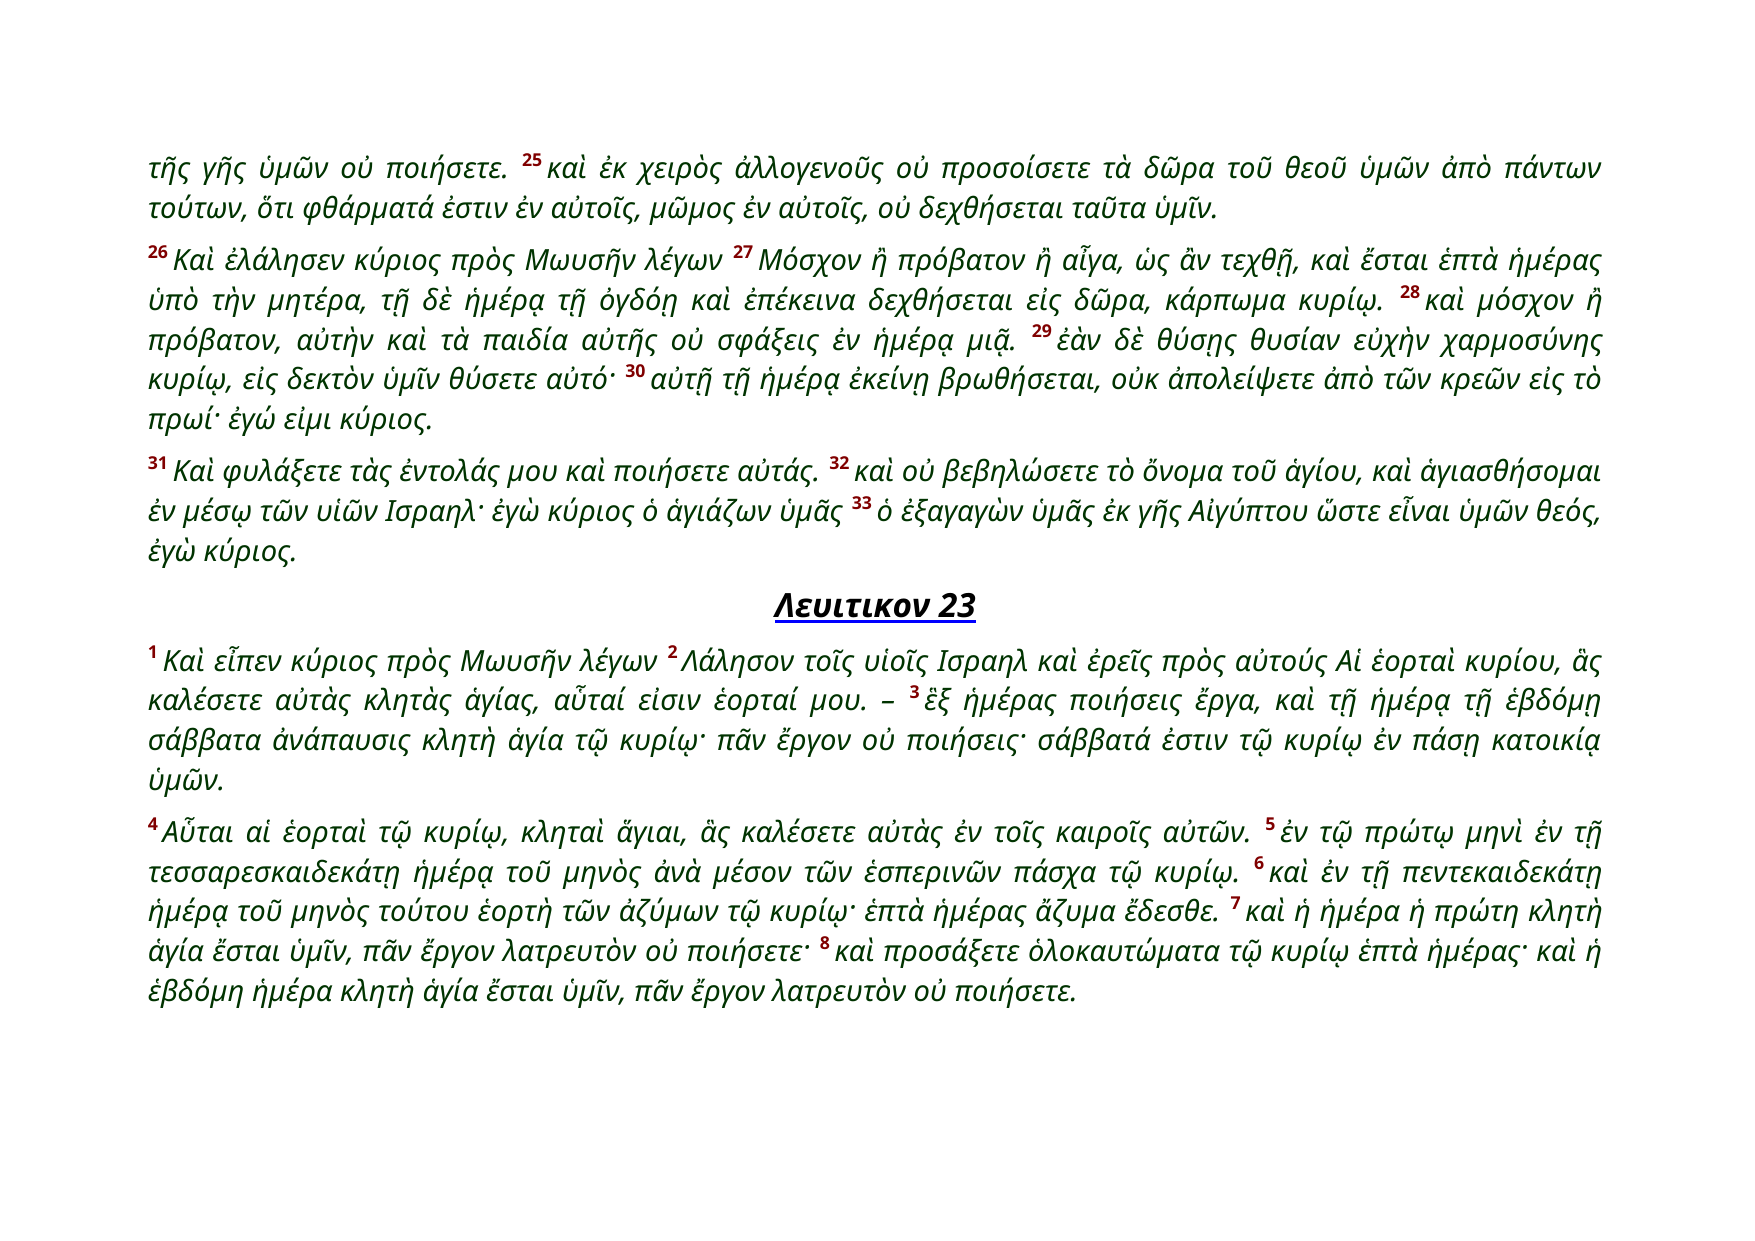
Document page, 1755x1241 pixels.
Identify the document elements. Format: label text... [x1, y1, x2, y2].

text Λευιτικον 23 [148, 582, 1606, 627]
text 1 Καὶ εἶπεν κύριος πρὸς Μωυσῆν λέγων 2 Λάλησον τοῖς υἱοῖς Ισραηλ καὶ ἐρεῖς πρὸς αὐτούς Αἱ ἑορταὶ κυρίου, ἃς καλέσετε αὐτὰς κλητὰς ἁγίας, αὗταί εἰσιν ἑορταί μου. – 3 ἓξ ἡμέρας ποιήσεις ἔργα, καὶ τῇ ἡμέρᾳ τῇ ἑβδόμῃ σάββατα ἀνάπαυσις κλητὴ ἁγία τῷ κυρίῳ· πᾶν ἔργον οὐ ποιήσεις· σάββατά ἐστιν τῷ κυρίῳ ἐν πάσῃ κατοικίᾳ ὑμῶν. [148, 640, 1606, 799]
text 26 Καὶ ἐλάλησεν κύριος πρὸς Μωυσῆν λέγων 27 Μόσχον ἢ πρόβατον ἢ αἶγα, ὡς ἂν τεχθῇ, καὶ ἔσται ἑπτὰ ἡμέρας ὑπὸ τὴν μητέρα, τῇ δὲ ἡμέρᾳ τῇ ὀγδόῃ καὶ ἐπέκεινα δεχθήσεται εἰς δῶρα, κάρπωμα κυρίῳ. 28 καὶ μόσχον ἢ πρόβατον, αὐτὴν καὶ τὰ παιδία αὐτῆς οὐ σφάξεις ἐν ἡμέρᾳ μιᾷ. 29 ἐὰν δὲ θύσῃς θυσίαν εὐχὴν χαρμοσύνης κυρίῳ, εἰς δεκτὸν ὑμῖν θύσετε αὐτό· 30 αὐτῇ τῇ ἡμέρᾳ ἐκείνῃ βρωθήσεται, οὐκ ἀπολείψετε ἀπὸ τῶν κρεῶν εἰς τὸ πρωί· ἐγώ εἰμι κύριος. [148, 239, 1606, 438]
text 31 Καὶ φυλάξετε τὰς ἐντολάς μου καὶ ποιήσετε αὐτάς. 32 καὶ οὐ βεβηλώσετε τὸ ὄνομα τοῦ ἁγίου, καὶ ἁγιασθήσομαι ἐν μέσῳ τῶν υἱῶν Ισραηλ· ἐγὼ κύριος ὁ ἁγιάζων ὑμᾶς 33 ὁ ἐξαγαγὼν ὑμᾶς ἐκ γῆς Αἰγύπτου ὥστε εἶναι ὑμῶν θεός, ἐγὼ κύριος. [148, 451, 1606, 569]
text 4 Αὗται αἱ ἑορταὶ τῷ κυρίῳ, κληταὶ ἅγιαι, ἃς καλέσετε αὐτὰς ἐν τοῖς καιροῖς αὐτῶν. 5 ἐν τῷ πρώτῳ μηνὶ ἐν τῇ τεσσαρεσκαιδεκάτῃ ἡμέρᾳ τοῦ μηνὸς ἀνὰ μέσον τῶν ἑσπερινῶν πάσχα τῷ κυρίῳ. 6 καὶ ἐν τῇ πεντεκαιδεκάτῃ ἡμέρᾳ τοῦ μηνὸς τούτου ἑορτὴ τῶν ἀζύμων τῷ κυρίῳ· ἑπτὰ ἡμέρας ἄζυμα ἔδεσθε. 7 καὶ ἡ ἡμέρα ἡ πρώτη κλητὴ ἁγία ἔσται ὑμῖν, πᾶν ἔργον λατρευτὸν οὐ ποιήσετε· 8 καὶ προσάξετε ὁλοκαυτώματα τῷ κυρίῳ ἑπτὰ ἡμέρας· καὶ ἡ ἑβδόμη ἡμέρα κλητὴ ἁγία ἔσται ὑμῖν, πᾶν ἔργον λατρευτὸν οὐ ποιήσετε. [148, 811, 1606, 1010]
text τῆς γῆς ὑμῶν οὐ ποιήσετε. 25 καὶ ἐκ χειρὸς ἀλλογενοῦς οὐ προσοίσετε τὰ δῶρα τοῦ θεοῦ ὑμῶν ἀπὸ πάντων τούτων, ὅτι φθάρματά ἐστιν ἐν αὐτοῖς, μῶμος ἐν αὐτοῖς, οὐ δεχθήσεται ταῦτα ὑμῖν. [148, 148, 1606, 227]
